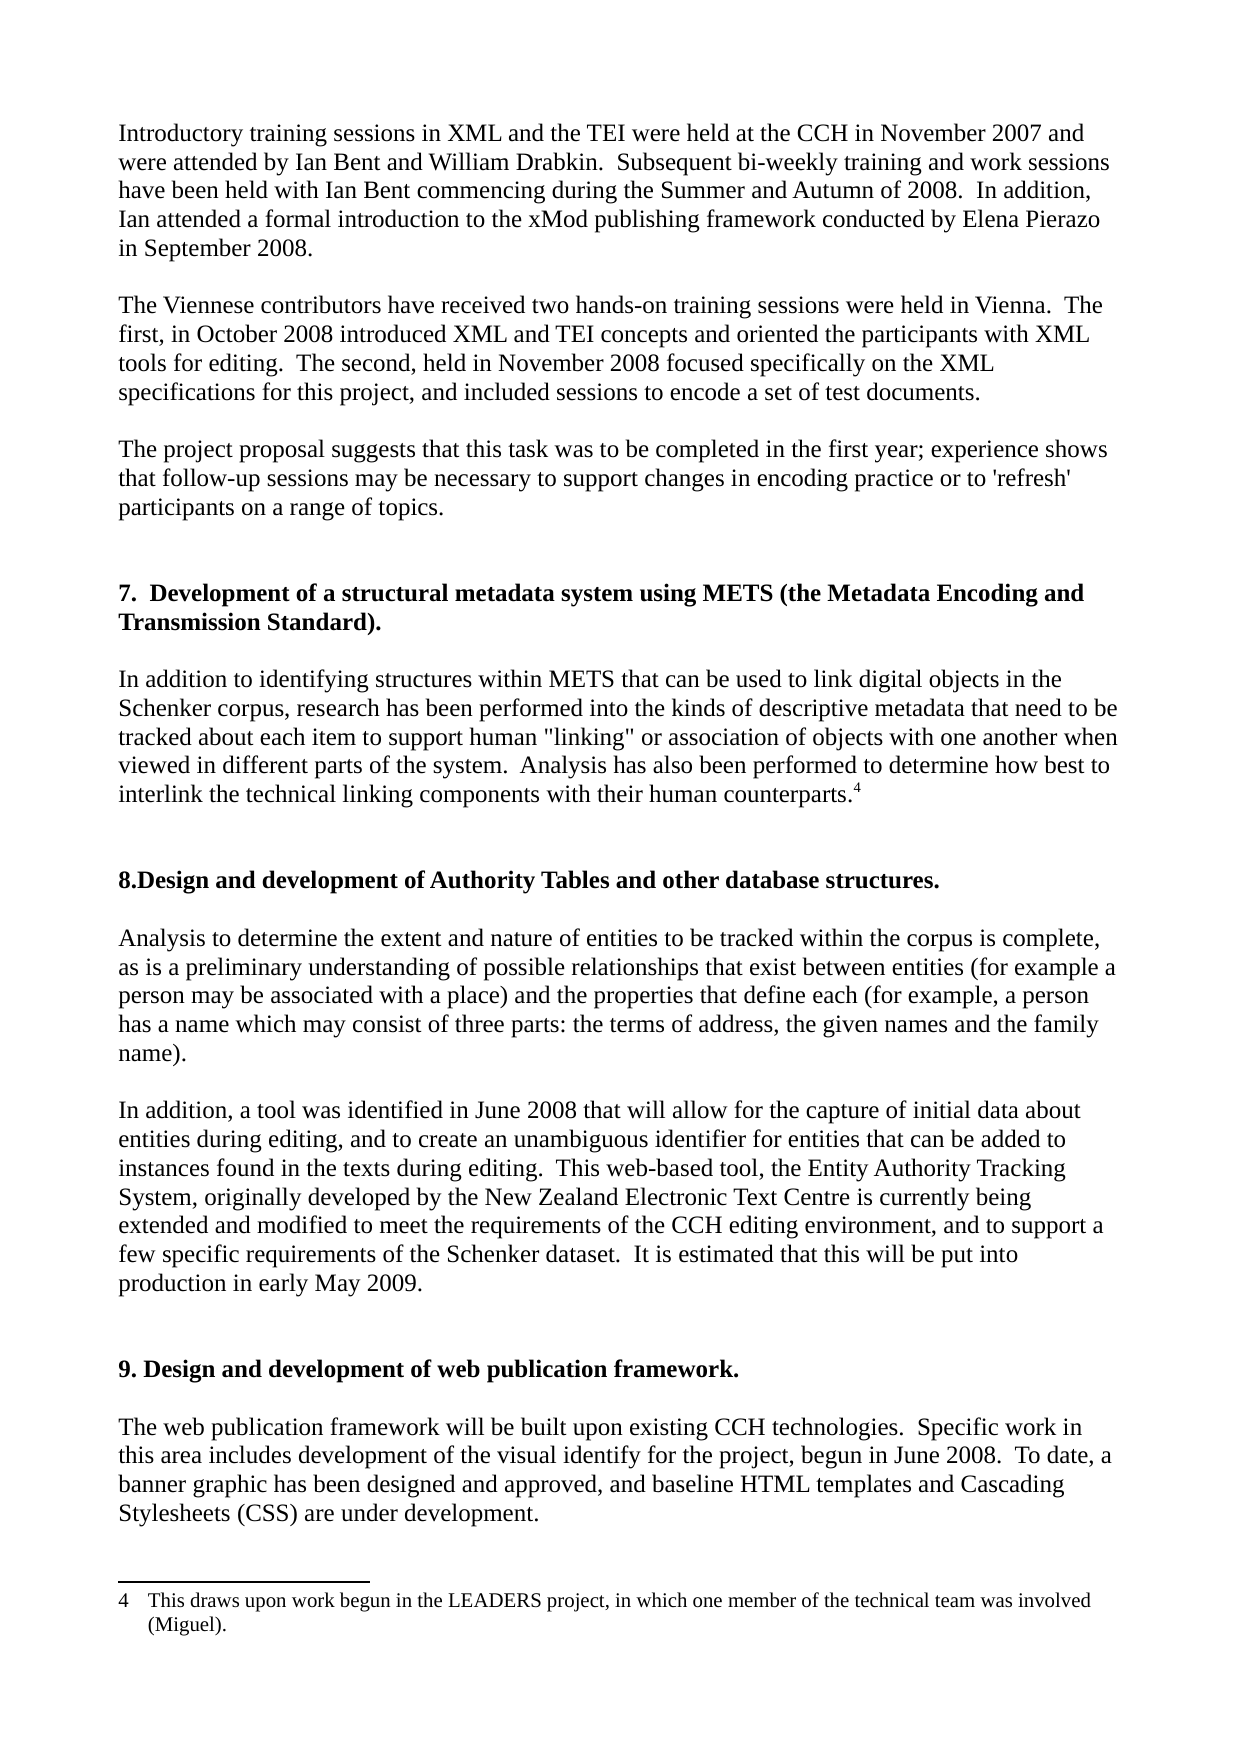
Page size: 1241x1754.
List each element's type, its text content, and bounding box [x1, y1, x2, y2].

text Analysis to determine the extent and nature of entities to be tracked within the corpus is complete, as is a preliminary understanding of possible relationships that exist between entities (for example a person may be associated with a place) and the properties that define each (for example, a person has a name which may consist of three parts: the terms of address, the given names and the family name). [118, 923, 1122, 1067]
text The project proposal suggests that this task was to be completed in the first year; experience shows that follow-up sessions may be necessary to support changes in encoding practice or to 'refresh' participants on a range of topics. [118, 434, 1122, 521]
text In addition, a tool was identified in June 2008 that will allow for the capture of initial data about entities during editing, and to create an unambiguous identifier for entities that can be added to instances found in the texts during editing. This web-based tool, the Entity Authority Tracking System, originally developed by the New Zealand Electronic Text Centre is currently being extended and modified to meet the requirements of the CCH editing environment, and to support a few specific requirements of the Schenker dataset. It is estimated that this will be put into production in early May 2009. [118, 1096, 1122, 1297]
text 8.Design and development of Authority Tables and other database structures. [118, 866, 1122, 894]
text This draws upon work begun in the LEADERS project, in which one member of the technical team was involved (Miguel). [118, 1588, 1122, 1636]
text In addition to identifying structures within METS that can be used to link digital objects in the Schenker corpus, research has been performed into the kinds of descriptive metadata that need to be tracked about each item to support human "linking" or association of objects with one another when viewed in different parts of the system. Analysis has also been performed to determine how best to interlink the technical linking components with their human counterparts. [118, 664, 1122, 808]
text Introductory training sessions in XML and the TEI were held at the CCH in November 2007 and were attended by Ian Bent and William Drabkin. Subsequent bi-weekly training and work sessions have been held with Ian Bent commencing during the Summer and Autumn of 2008. In addition, Ian attended a formal introduction to the xMod publishing framework conducted by Elena Pierazo in September 2008. [118, 118, 1122, 262]
text The Viennese contributors have received two hands-on training sessions were held in Vienna. The first, in October 2008 introduced XML and TEI concepts and oriented the participants with XML tools for editing. The second, held in November 2008 focused specifically on the XML specifications for this project, and included sessions to encode a set of test documents. [118, 291, 1122, 406]
text The web publication framework will be built upon existing CCH technologies. Specific work in this area includes development of the visual identify for the project, begun in June 2008. To date, a banner graphic has been designed and approved, and baseline HTML templates and Cascading Stylesheets (CSS) are under development. [118, 1412, 1122, 1527]
text 9. Design and development of web publication framework. [118, 1354, 1122, 1383]
text 7. Development of a structural metadata system using METS (the Metadata Encoding and Transmission Standard). [118, 578, 1122, 636]
